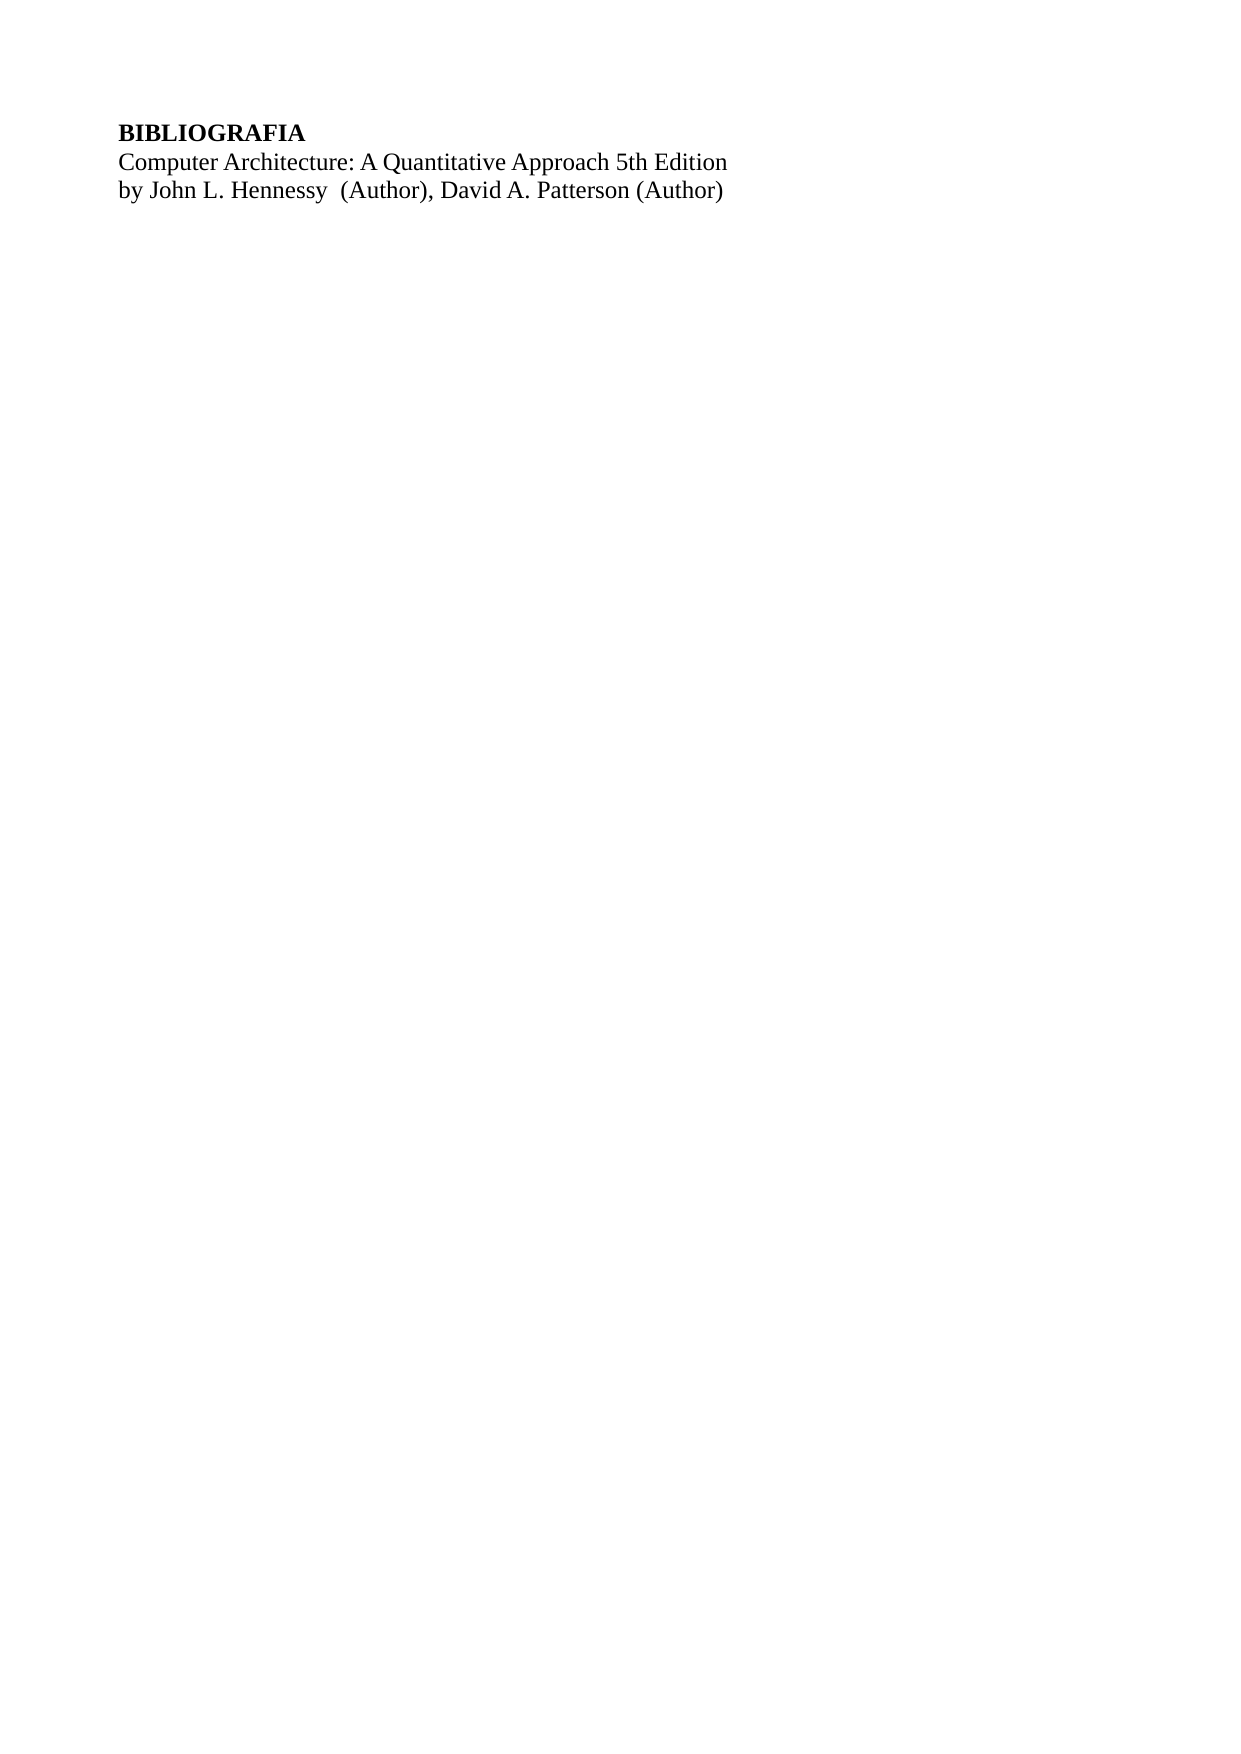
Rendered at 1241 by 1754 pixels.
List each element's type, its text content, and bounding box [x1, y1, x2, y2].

text by John L. Hennessy (Author), David A. Patterson (Author) [118, 176, 1122, 204]
text BIBLIOGRAFIA [118, 118, 1122, 147]
text Computer Architecture: A Quantitative Approach 5th Edition [118, 147, 1122, 176]
